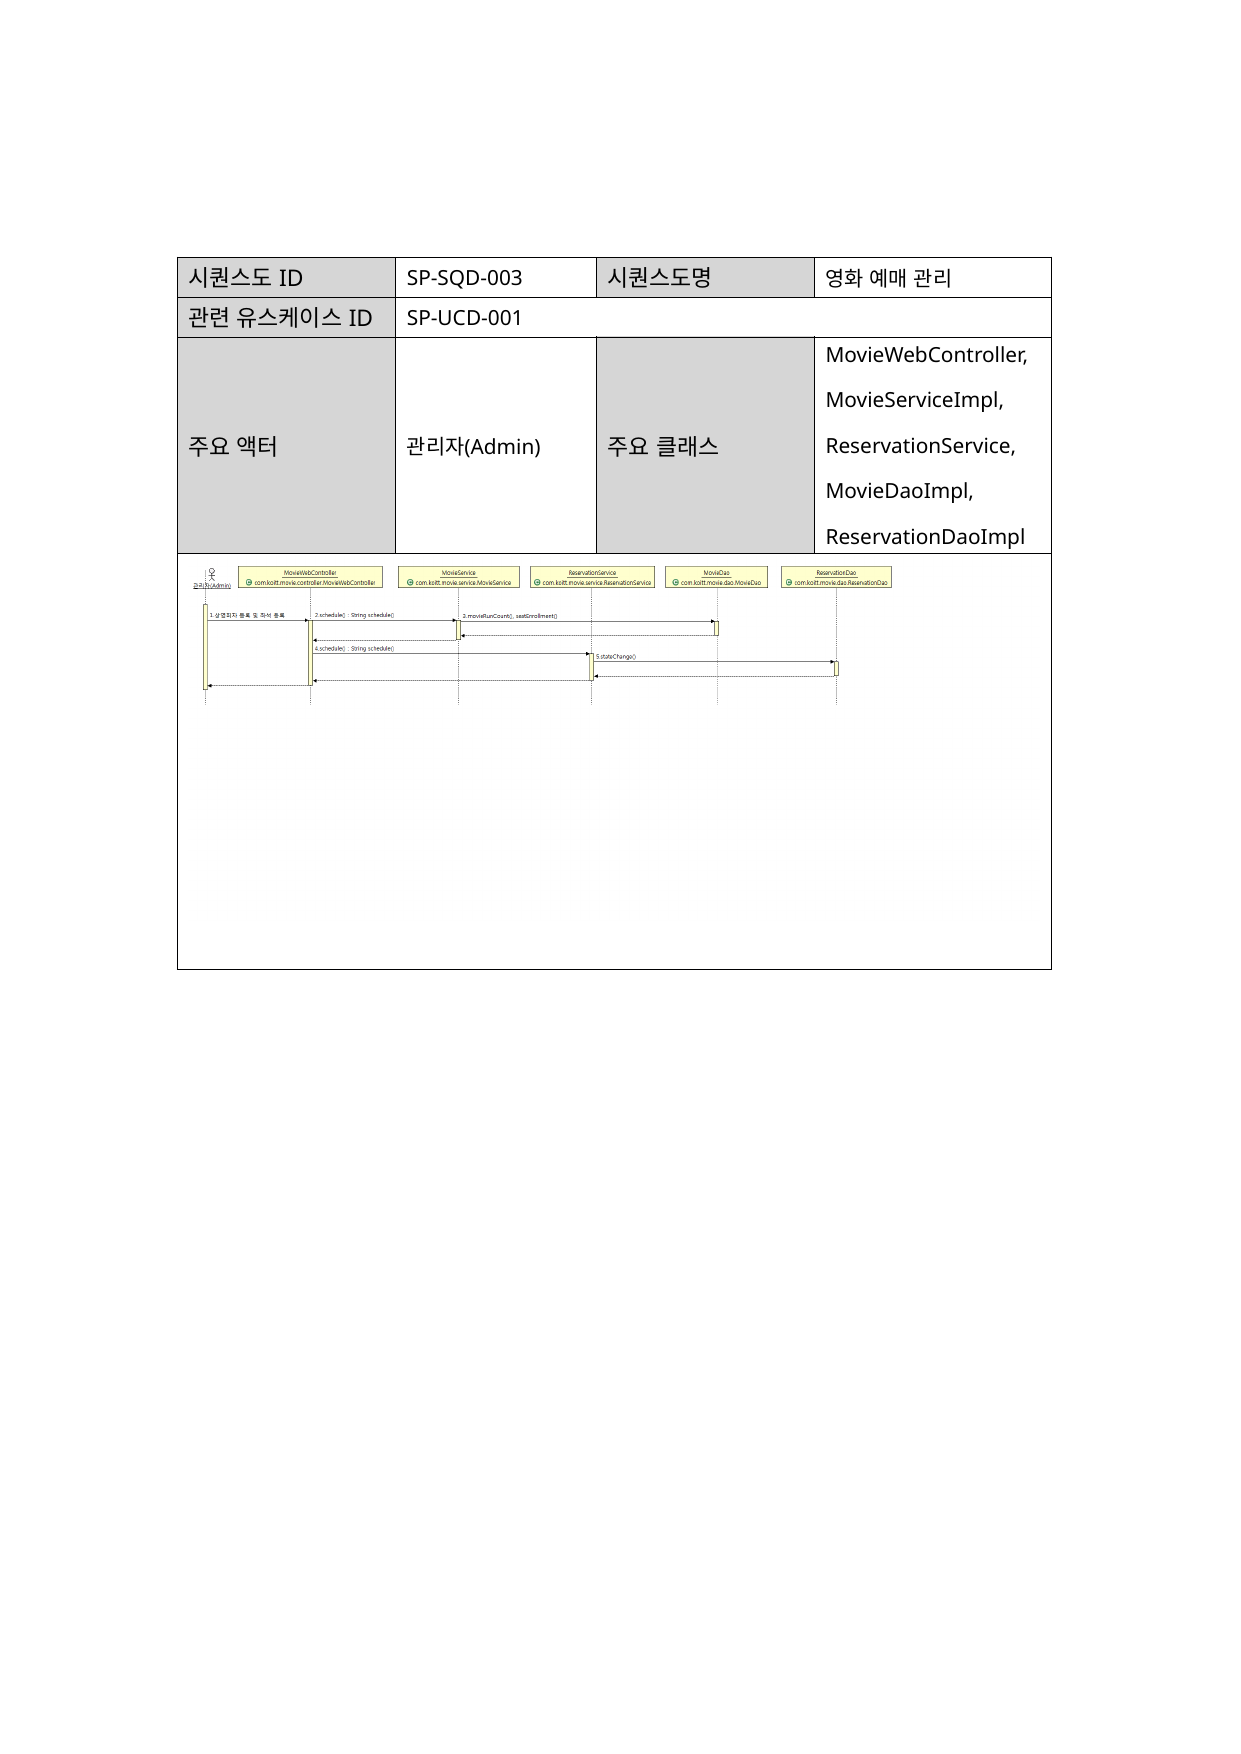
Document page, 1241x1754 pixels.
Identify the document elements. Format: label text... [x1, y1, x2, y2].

table_cell 주요 액터 [178, 338, 395, 553]
table_cell MovieWebController, MovieServiceImpl, ReservationService, MovieDaoImpl, ReservationDaoImpl [815, 338, 1051, 553]
table_cell SP-UCD-001 [396, 298, 1051, 336]
table_cell 주요 클래스 [597, 338, 814, 553]
picture [188, 556, 1041, 921]
table_header SP-SQD-003 [396, 258, 596, 297]
table_header 시퀀스도명 [597, 258, 814, 297]
table_cell [178, 554, 1051, 969]
table_header 영화 예매 관리 [815, 258, 1051, 297]
table_cell 관련 유스케이스 ID [178, 298, 395, 336]
table_header 시퀀스도 ID [178, 258, 395, 297]
table_cell 관리자(Admin) [396, 338, 596, 553]
